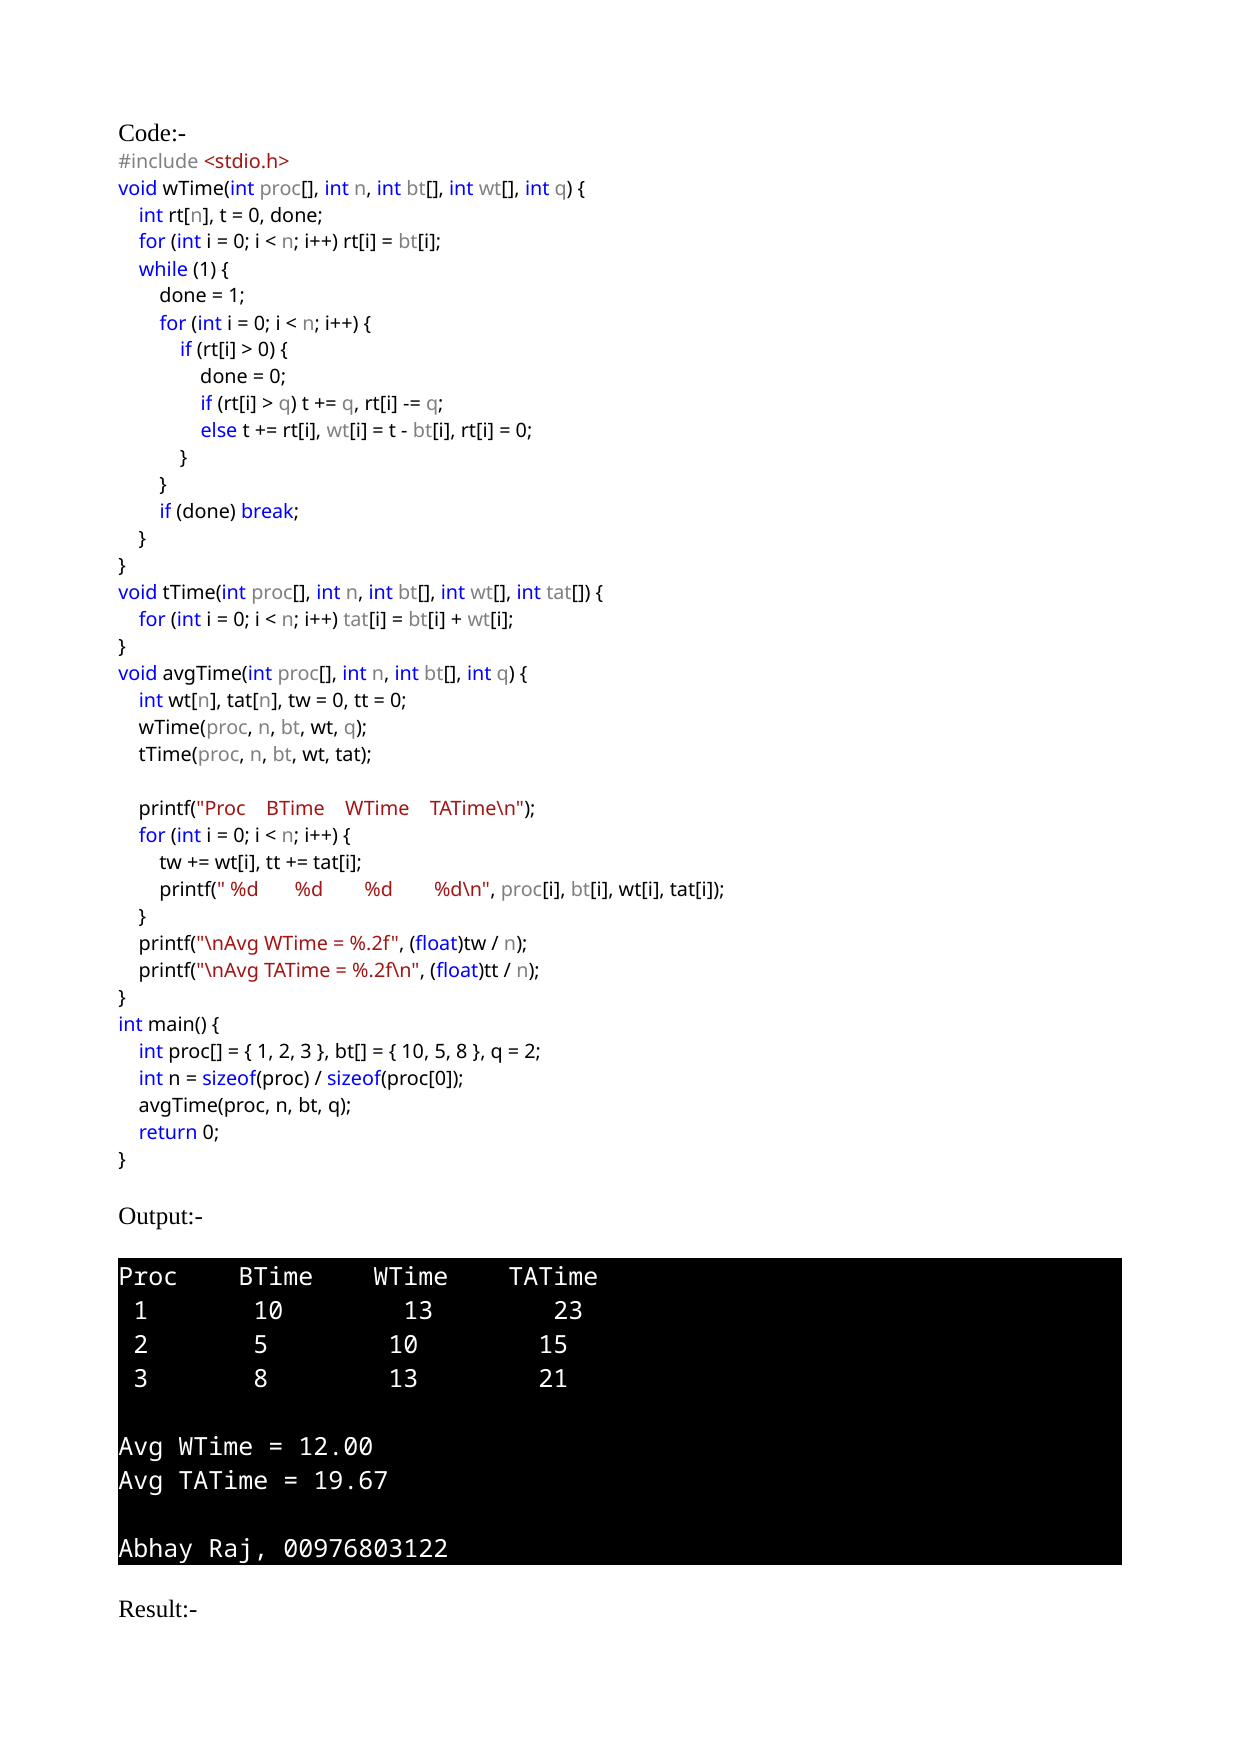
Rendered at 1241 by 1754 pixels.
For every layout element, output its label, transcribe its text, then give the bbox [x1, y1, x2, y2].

text } [118, 902, 1122, 929]
text printf("\nAvg WTime = %.2f", (float)tw / n); [118, 929, 1122, 956]
text } [118, 983, 1122, 1010]
text if (rt[i] > 0) { [118, 336, 1122, 363]
text void wTime(int proc[], int n, int bt[], int wt[], int q) { [118, 174, 1122, 201]
text int proc[] = { 1, 2, 3 }, bt[] = { 10, 5, 8 }, q = 2; [118, 1037, 1122, 1064]
text 1 10 13 23 [118, 1292, 1122, 1326]
text void avgTime(int proc[], int n, int bt[], int q) { [118, 659, 1122, 686]
text tw += wt[i], tt += tat[i]; [118, 848, 1122, 875]
text for (int i = 0; i < n; i++) { [118, 309, 1122, 336]
text #include <stdio.h> [118, 147, 1122, 174]
text Result:- [118, 1594, 1122, 1622]
text Proc BTime WTime TATime [118, 1258, 1122, 1292]
text done = 1; [118, 282, 1122, 309]
text Output:- [118, 1201, 1122, 1229]
text if (done) break; [118, 498, 1122, 524]
text } [118, 471, 1122, 498]
text } [118, 1145, 1122, 1172]
text else t += rt[i], wt[i] = t - bt[i], rt[i] = 0; [118, 417, 1122, 444]
text 2 5 10 15 [118, 1326, 1122, 1361]
text 3 8 13 21 [118, 1361, 1122, 1394]
text while (1) { [118, 255, 1122, 282]
text int main() { [118, 1010, 1122, 1037]
text Avg TATime = 19.67 [118, 1463, 1122, 1497]
text Avg WTime = 12.00 [118, 1429, 1122, 1463]
text printf("\nAvg TATime = %.2f\n", (float)tt / n); [118, 956, 1122, 983]
text int wt[n], tat[n], tw = 0, tt = 0; [118, 686, 1122, 713]
text for (int i = 0; i < n; i++) tat[i] = bt[i] + wt[i]; [118, 606, 1122, 632]
text } [118, 552, 1122, 578]
text int rt[n], t = 0, done; [118, 201, 1122, 228]
text wTime(proc, n, bt, wt, q); [118, 713, 1122, 740]
text return 0; [118, 1118, 1122, 1145]
text printf(" %d %d %d %d\n", proc[i], bt[i], wt[i], tat[i]); [118, 875, 1122, 902]
text printf("Proc BTime WTime TATime\n"); [118, 794, 1122, 821]
text } [118, 524, 1122, 552]
text avgTime(proc, n, bt, q); [118, 1091, 1122, 1118]
text tTime(proc, n, bt, wt, tat); [118, 740, 1122, 767]
text int n = sizeof(proc) / sizeof(proc[0]); [118, 1064, 1122, 1091]
text if (rt[i] > q) t += q, rt[i] -= q; [118, 390, 1122, 417]
text for (int i = 0; i < n; i++) rt[i] = bt[i]; [118, 228, 1122, 255]
text for (int i = 0; i < n; i++) { [118, 821, 1122, 848]
text done = 0; [118, 363, 1122, 390]
text void tTime(int proc[], int n, int bt[], int wt[], int tat[]) { [118, 578, 1122, 606]
text Abhay Raj, 00976803122 [118, 1531, 1122, 1565]
text } [118, 444, 1122, 471]
text } [118, 632, 1122, 659]
text Code:- [118, 118, 1122, 147]
